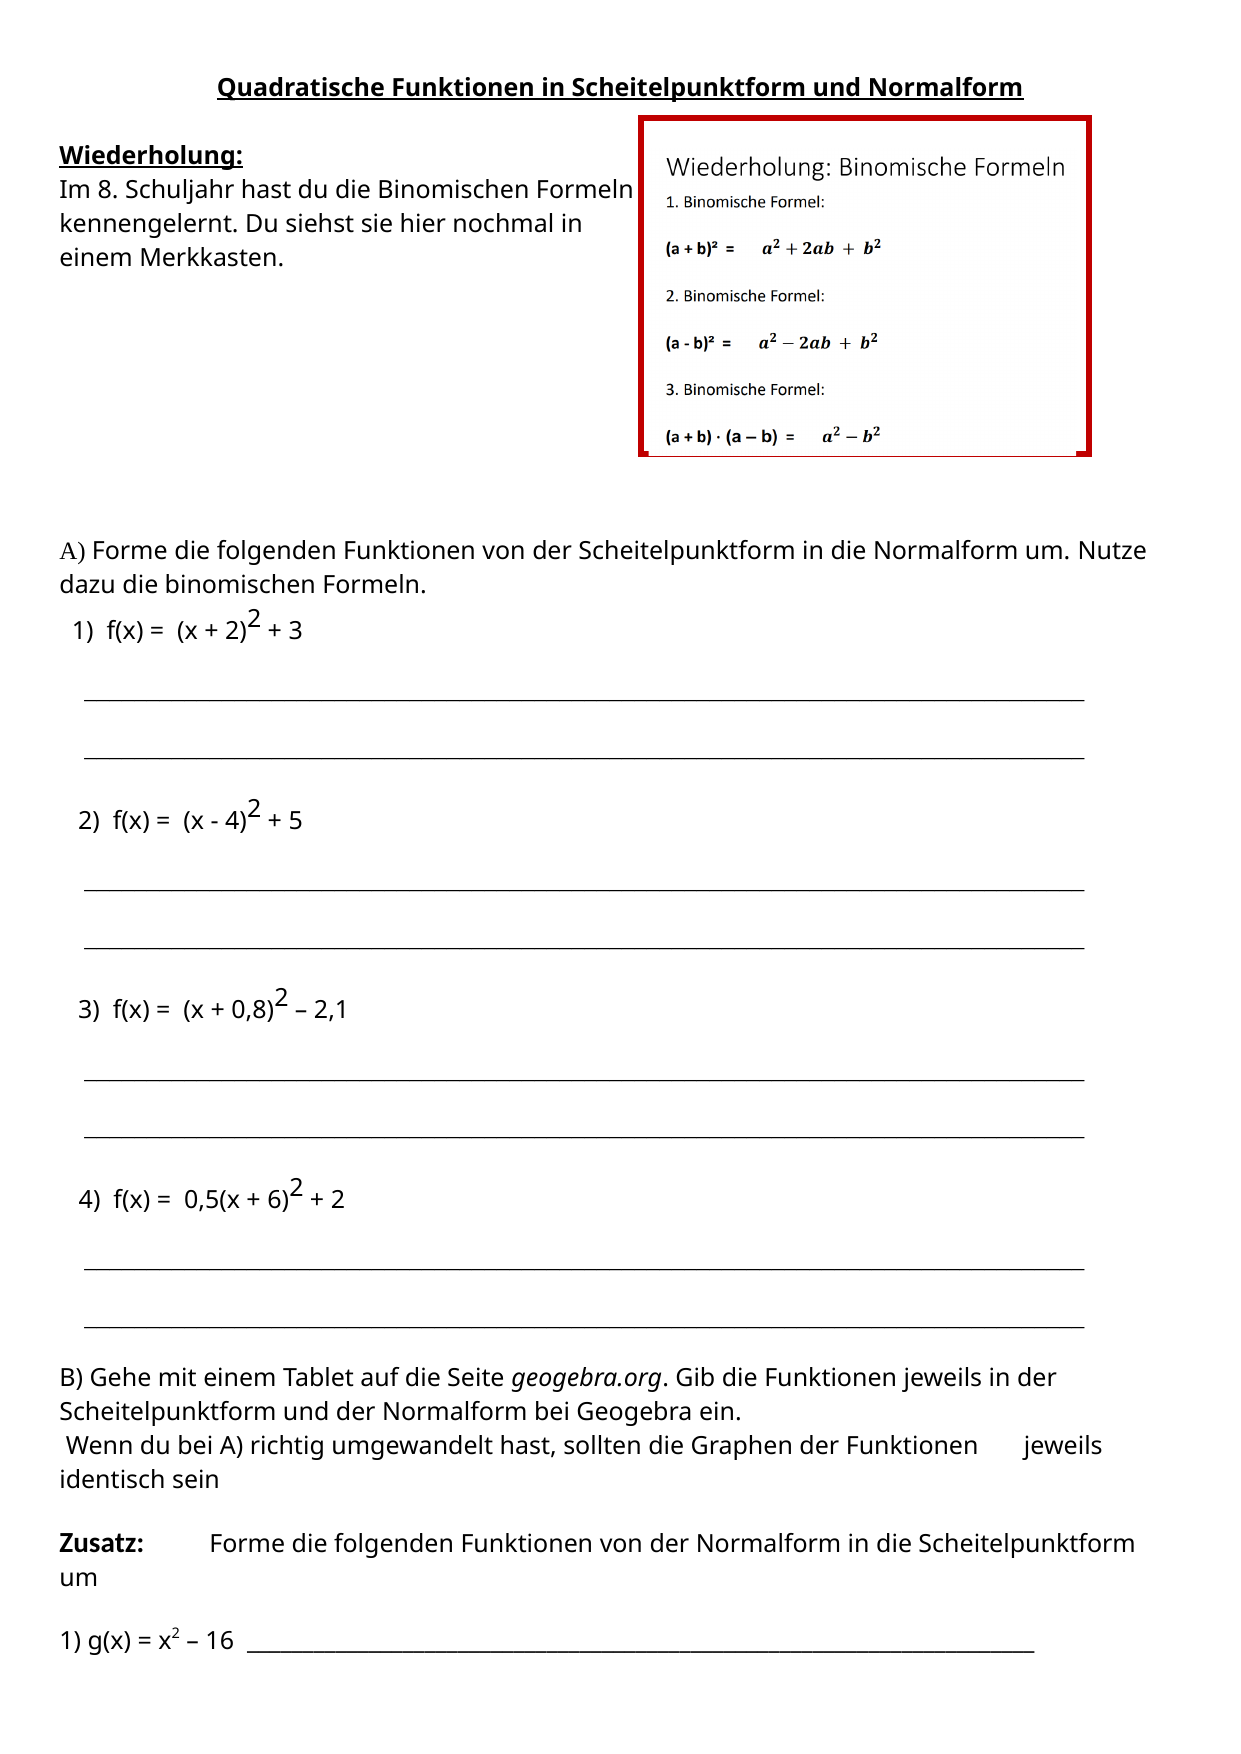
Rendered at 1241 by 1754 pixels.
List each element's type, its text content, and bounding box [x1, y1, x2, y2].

text ________________________________________________________________________________ [59, 923, 1181, 951]
text 1) g(x) = x2 – 16 _______________________________________________________________________ [59, 1623, 1181, 1657]
text ________________________________________________________________________________ [59, 733, 1181, 762]
text ________________________________________________________________________________ [59, 1244, 1181, 1273]
text A) Forme die folgenden Funktionen von der Scheitelpunktform in die Normalform um. Nutze dazu die binomischen Formeln. [59, 533, 1181, 601]
text ________________________________________________________________________________ [59, 1055, 1181, 1083]
text 2) f(x) = (x - 4)2 + 5 [59, 790, 1181, 836]
text ________________________________________________________________________________ [59, 1302, 1181, 1331]
text 1) f(x) = (x + 2)2 + 3 [59, 601, 1181, 647]
text ________________________________________________________________________________ [59, 865, 1181, 894]
text 4) f(x) = 0,5(x + 6)2 + 2 [59, 1170, 1181, 1216]
text [1092, 138, 1181, 172]
text [1092, 172, 1181, 274]
text Im 8. Schuljahr hast du die Binomischen Formeln kennengelernt. Du siehst sie hier nochmal in einem Merkkasten. [59, 172, 638, 274]
text Quadratische Funktionen in Scheitelpunktform und Normalform [59, 69, 1181, 103]
text Wiederholung: [59, 138, 638, 172]
text B) Gehe mit einem Tablet auf die Seite geogebra.org. Gib die Funktionen jeweils in der Scheitelpunktform und der Normalform bei Geogebra ein. [59, 1359, 1181, 1428]
text Zusatz: Forme die folgenden Funktionen von der Normalform in die Scheitelpunktform um [59, 1524, 1181, 1594]
text Wenn du bei A) richtig umgewandelt hast, sollten die Graphen der Funktionen jeweils identisch sein [59, 1428, 1181, 1496]
text 3) f(x) = (x + 0,8)2 – 2,1 [59, 980, 1181, 1026]
text ________________________________________________________________________________ [59, 675, 1181, 704]
text ________________________________________________________________________________ [59, 1112, 1181, 1141]
picture [666, 160, 1078, 457]
